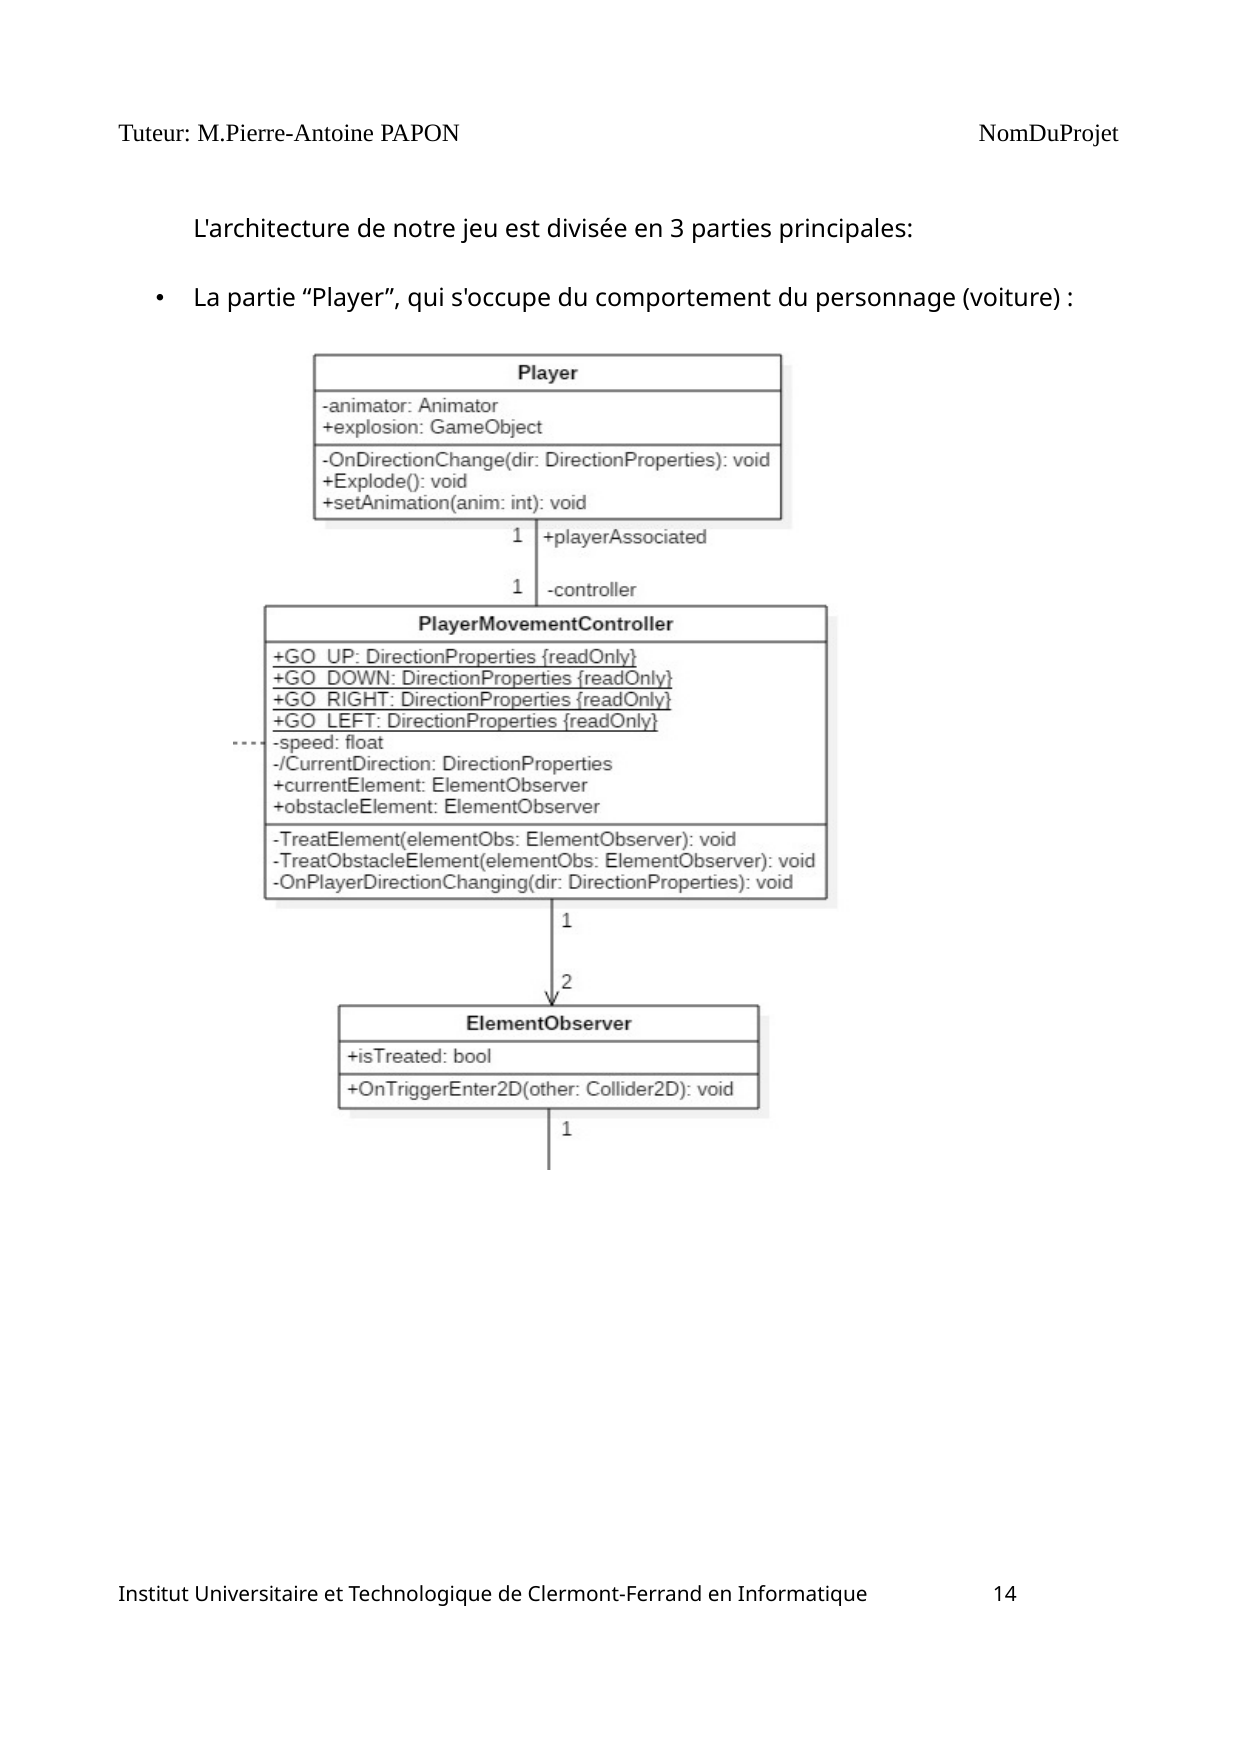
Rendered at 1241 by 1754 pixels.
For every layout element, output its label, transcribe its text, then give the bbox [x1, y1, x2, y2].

list La partie “Player”, qui s'occupe du comportement du personnage (voiture) : [156, 279, 1122, 313]
picture [233, 341, 859, 1170]
text L'architecture de notre jeu est divisée en 3 parties principales: [118, 211, 1122, 245]
